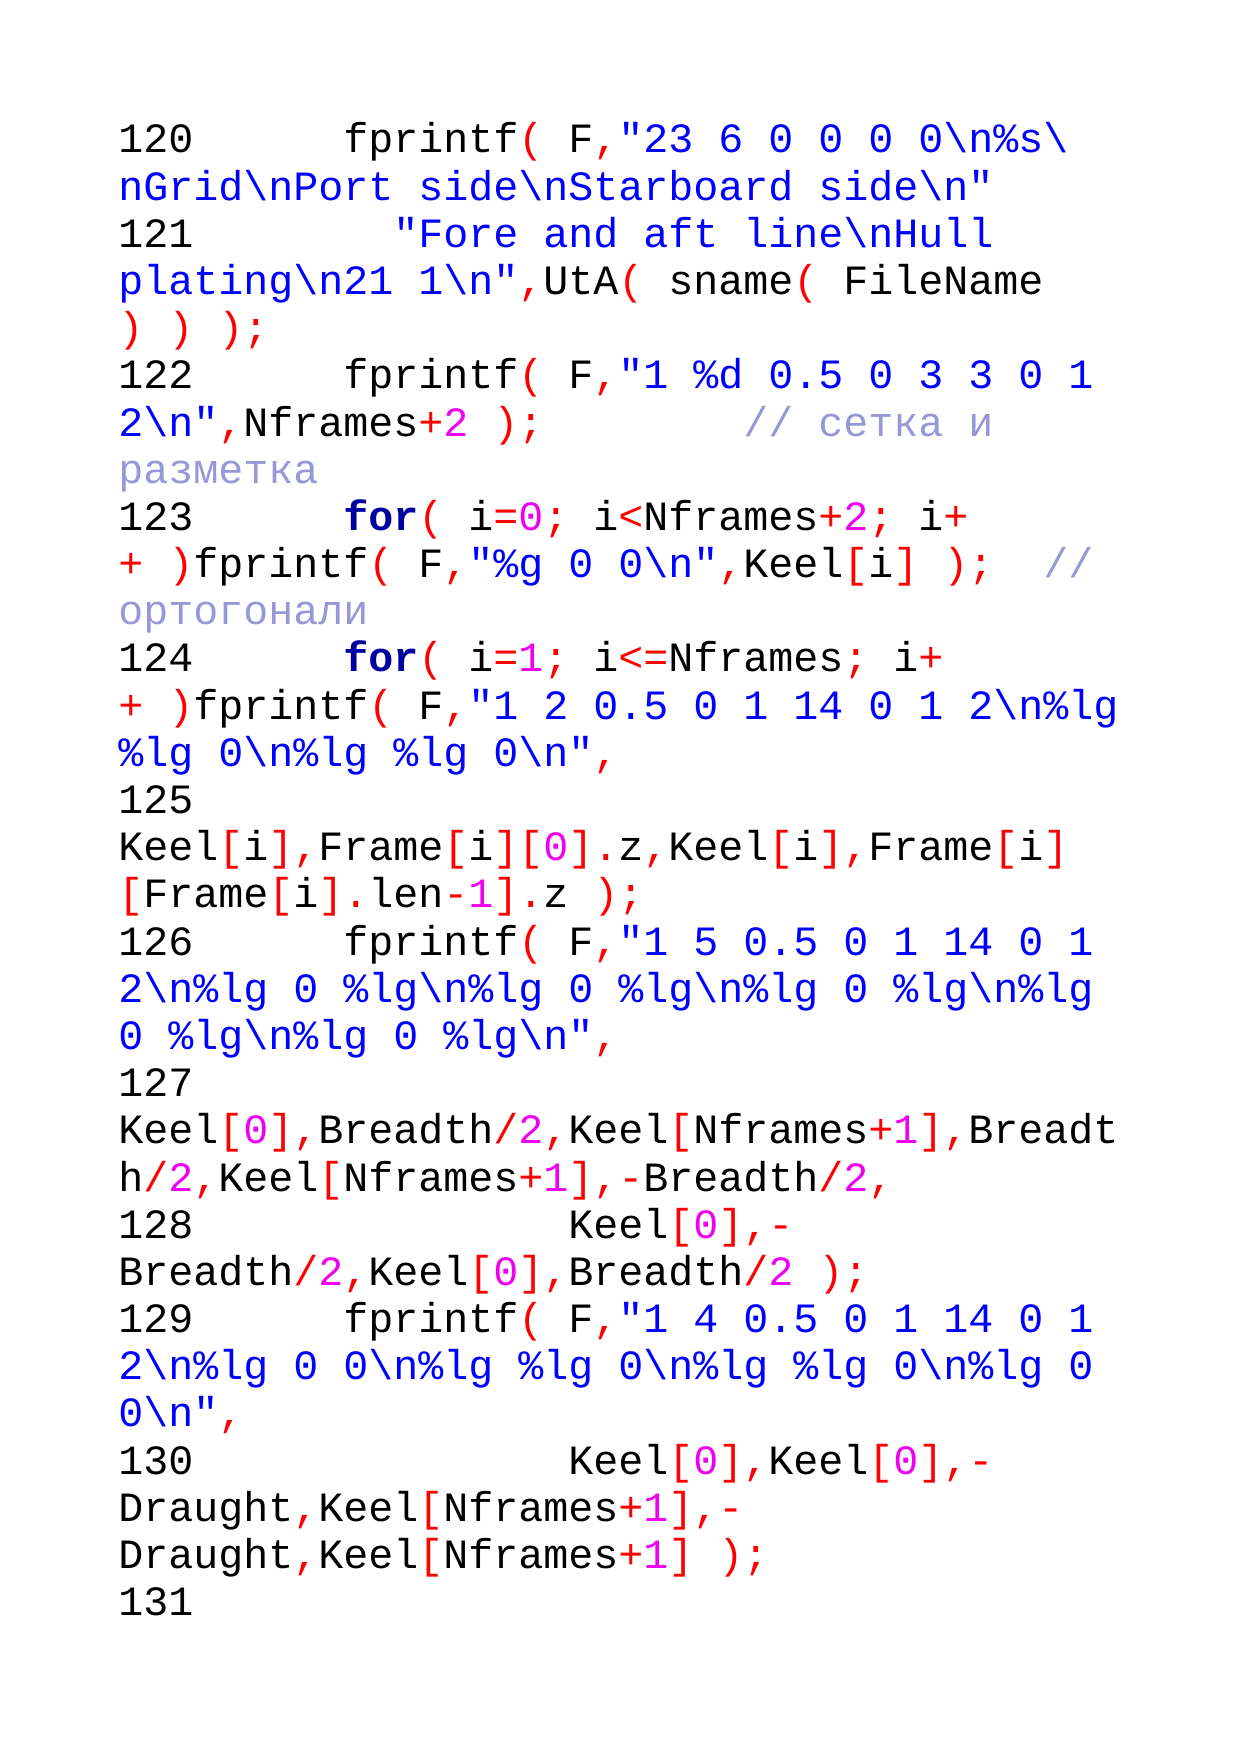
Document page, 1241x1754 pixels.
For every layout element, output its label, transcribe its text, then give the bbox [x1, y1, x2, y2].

subtitle 126 fprintf( F,"1 5 0.5 0 1 14 0 1 2\n%lg 0 %lg\n%lg 0 %lg\n%lg 0 %lg\n%lg 0 %lg\n%lg 0 %lg\n", [118, 920, 1122, 1062]
subtitle 125 Keel[i],Frame[i][0].z,Keel[i],Frame[i][Frame[i].len-1].z ); [118, 779, 1122, 920]
subtitle 127 Keel[0],Breadth/2,Keel[Nframes+1],Breadth/2,Keel[Nframes+1],-Breadth/2, [118, 1062, 1122, 1203]
subtitle 124 for( i=1; i<=Nframes; i++ )fprintf( F,"1 2 0.5 0 1 14 0 1 2\n%lg %lg 0\n%lg %lg 0\n", [118, 637, 1122, 779]
subtitle 130 Keel[0],Keel[0],-Draught,Keel[Nframes+1],-Draught,Keel[Nframes+1] ); [618, 1439, 1122, 1581]
subtitle 129 fprintf( F,"1 4 0.5 0 1 14 0 1 2\n%lg 0 0\n%lg %lg 0\n%lg %lg 0\n%lg 0 0\n", [118, 1298, 1122, 1439]
subtitle 120 fprintf( F,"23 6 0 0 0 0\n%s\nGrid\nPort side\nStarboard side\n" [118, 118, 1122, 212]
subtitle 121 "Fore and aft line\nHull plating\n21 1\n",UtA( sname( FileName ) ) ); [118, 212, 1122, 354]
subtitle 122 fprintf( F,"1 %d 0.5 0 3 3 0 1 2\n",Nframes+2 ); // сетка и разметка [118, 354, 1122, 496]
subtitle 123 for( i=0; i<Nframes+2; i++ )fprintf( F,"%g 0 0\n",Keel[i] ); // ортогонали [118, 496, 1122, 637]
subtitle 128 Keel[0],-Breadth/2,Keel[0],Breadth/2 ); [118, 1203, 1122, 1298]
subtitle 130 Keel[0],Keel[0],-Draught,Keel[Nframes+1],-Draught,Keel[Nframes+1] ); [118, 1439, 568, 1581]
subtitle 131 [118, 1581, 1122, 1628]
